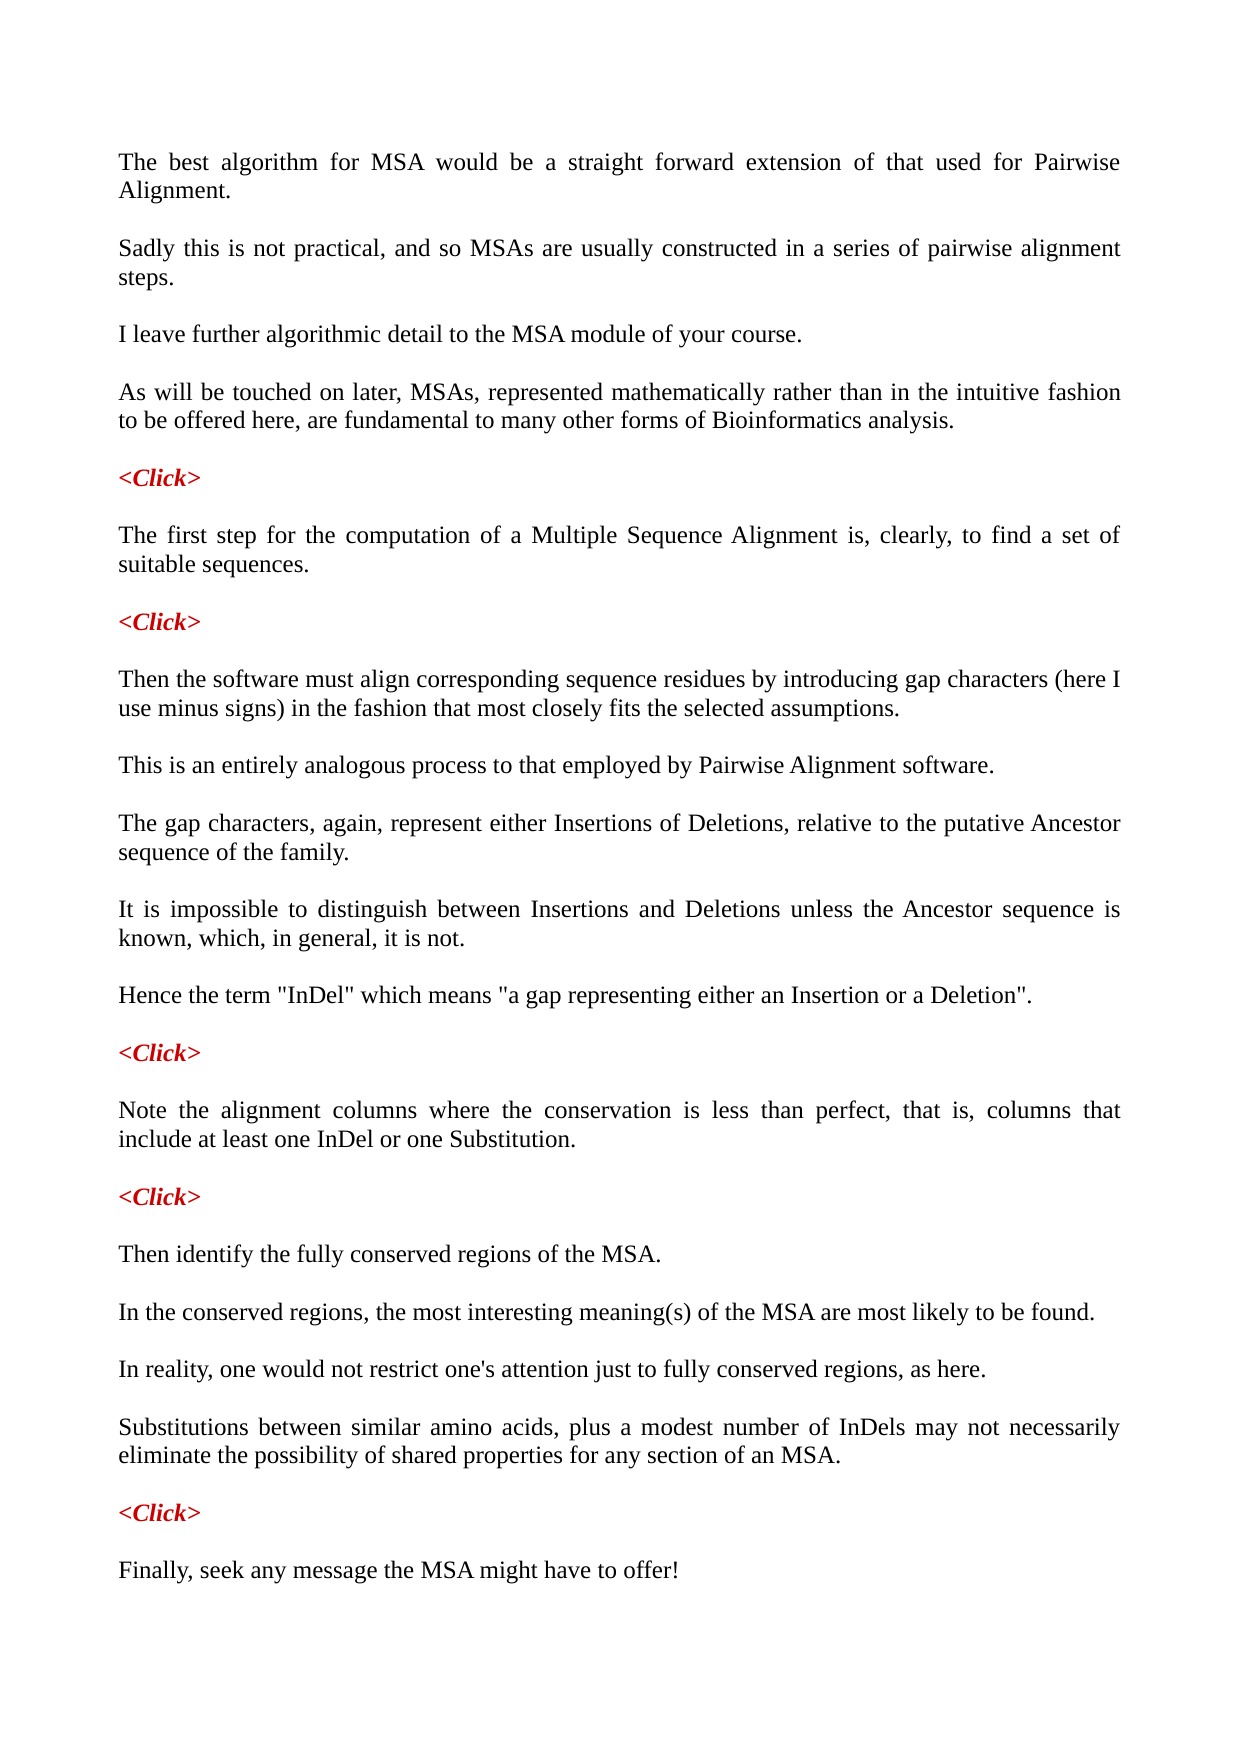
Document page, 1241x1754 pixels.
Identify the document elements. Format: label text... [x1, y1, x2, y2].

text In reality, one would not restrict one's attention just to fully conserved regions, as here. [118, 1354, 1122, 1383]
text <Click> [118, 1038, 1122, 1067]
text Finally, seek any message the MSA might have to offer! [118, 1556, 1122, 1584]
text I leave further algorithmic detail to the MSA module of your course. [118, 319, 1122, 348]
text <Click> [118, 1498, 1122, 1527]
text Hence the term "InDel" which means "a gap representing either an Insertion or a Deletion". [118, 981, 1122, 1009]
text The first step for the computation of a Multiple Sequence Alignment is, clearly, to find a set of suitable sequences. [118, 521, 1122, 578]
text <Click> [118, 463, 1122, 492]
text This is an entirely analogous process to that employed by Pairwise Alignment software. [118, 751, 1122, 779]
text The gap characters, again, represent either Insertions of Deletions, relative to the putative Ancestor sequence of the family. [118, 808, 1122, 866]
text As will be touched on later, MSAs, represented mathematically rather than in the intuitive fashion to be offered here, are fundamental to many other forms of Bioinformatics analysis. [118, 377, 1122, 434]
text Substitutions between similar amino acids, plus a modest number of InDels may not necessarily eliminate the possibility of shared properties for any section of an MSA. [118, 1412, 1122, 1469]
text Sadly this is not practical, and so MSAs are usually constructed in a series of pairwise alignment steps. [118, 233, 1122, 291]
text <Click> [118, 607, 1122, 636]
text <Click> [118, 1182, 1122, 1211]
text In the conserved regions, the most interesting meaning(s) of the MSA are most likely to be found. [118, 1297, 1122, 1326]
text Note the alignment columns where the conservation is less than perfect, that is, columns that include at least one InDel or one Substitution. [118, 1096, 1122, 1153]
text It is impossible to distinguish between Insertions and Deletions unless the Ancestor sequence is known, which, in general, it is not. [118, 894, 1122, 952]
text Then identify the fully conserved regions of the MSA. [118, 1239, 1122, 1268]
text The best algorithm for MSA would be a straight forward extension of that used for Pairwise Alignment. [118, 147, 1122, 204]
text Then the software must align corresponding sequence residues by introducing gap characters (here I use minus signs) in the fashion that most closely fits the selected assumptions. [118, 664, 1122, 722]
